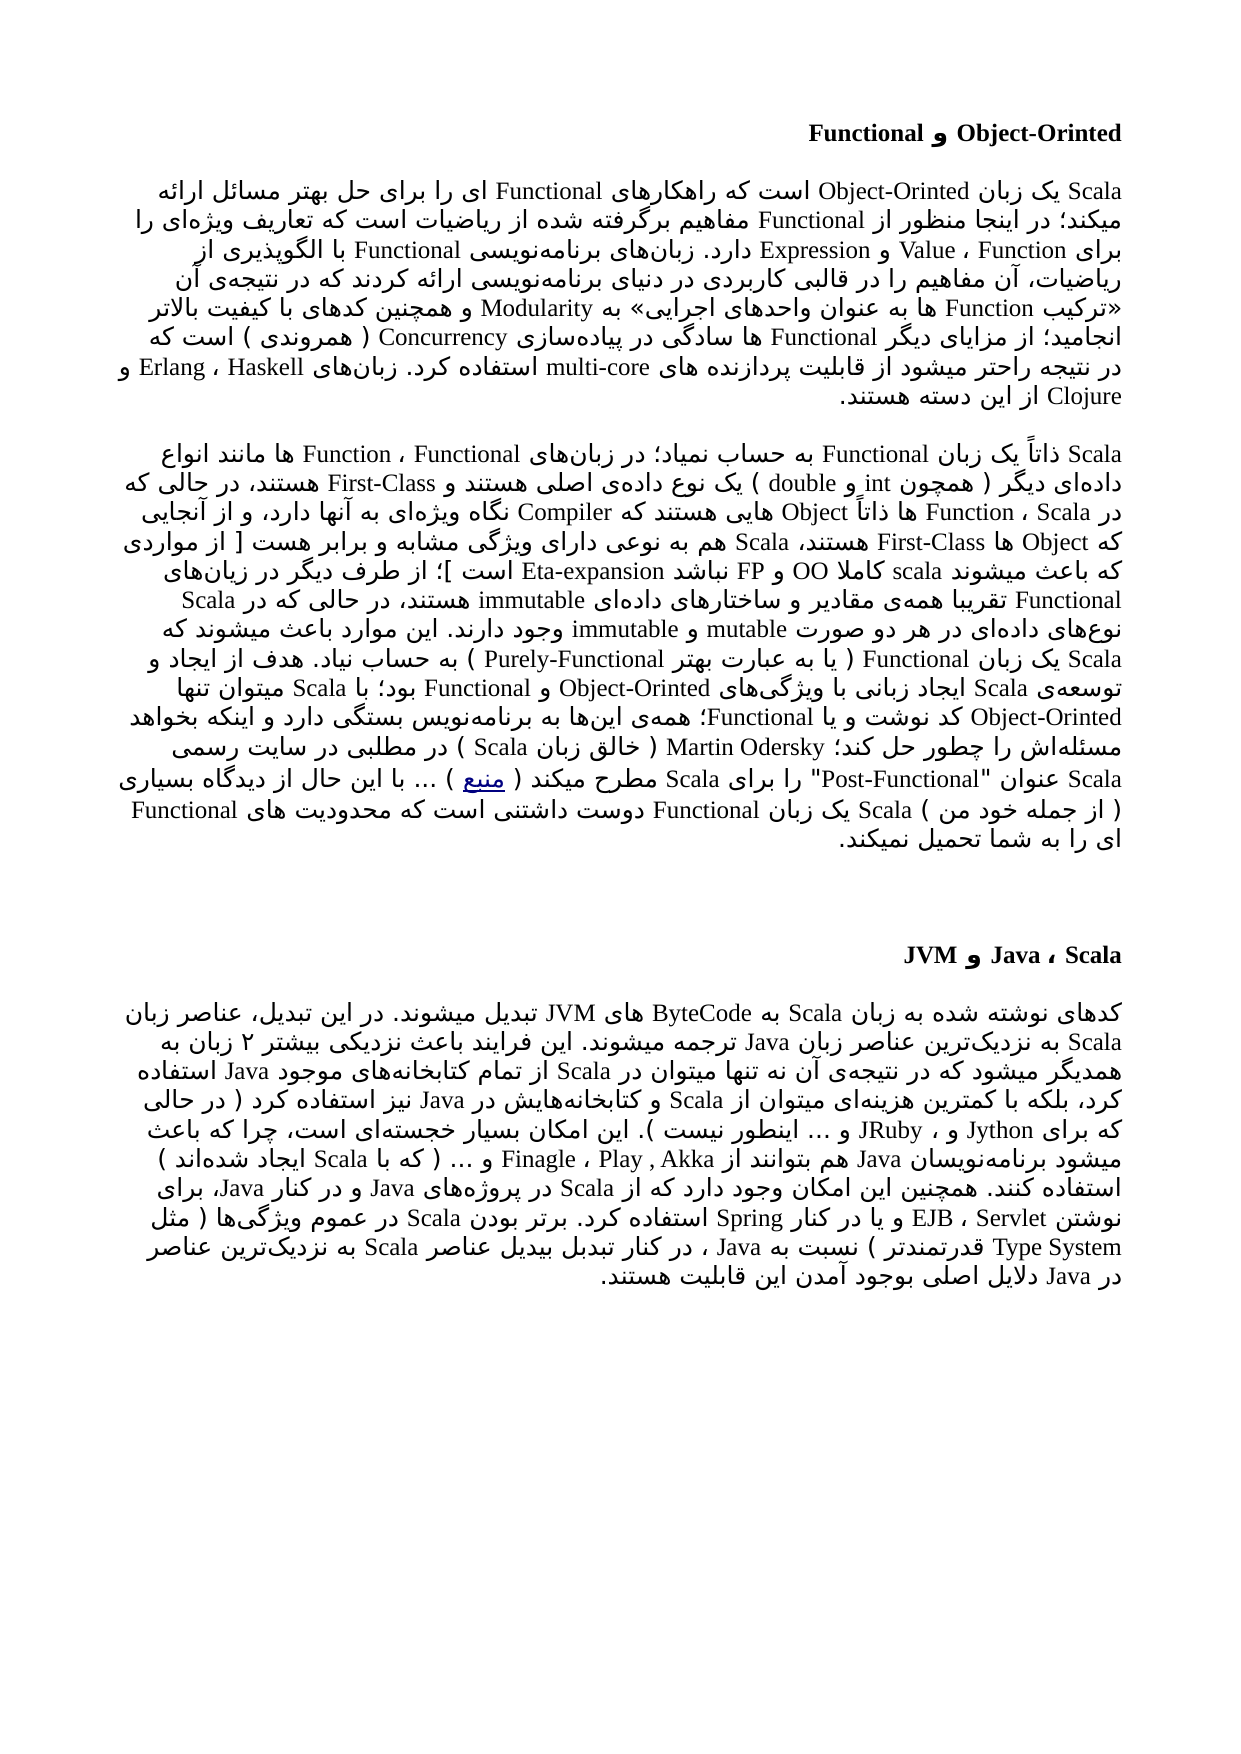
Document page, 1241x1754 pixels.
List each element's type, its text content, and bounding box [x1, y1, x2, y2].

text کدهای نوشته شده به زبان Scala به ByteCode های JVM تبدیل میشوند. در این تبدیل، عناصر زبان Scala به نزدیک‌ترین عناصر زبان Java ترجمه میشوند. این فرایند باعث نزدیکی بیشتر ۲ زبان به همدیگر میشود که در نتیجه‌ی آن نه تنها میتوان در Scala از تمام کتابخانه‌های موجود Java استفاده کرد، بلکه با کمترین هزینه‌‌ای میتوان از Scala و کتابخانه‌هایش در Java نیز استفاده کرد ( در حالی که برای Jython و ، JRuby و ... اینطور نیست ). این امکان بسیار خجسته‌ای است، چرا که باعث میشود برنامه‌نویسان Java هم بتوانند از Finagle ، Play , Akka و ... ( که با Scala ایجاد شده‌اند ) استفاده کنند. همچنین این امکان وجود دارد که از Scala در پروژه‌های Java و در کنار Java، برای نوشتن EJB ، Servlet و یا در کنار Spring استفاده کرد. برتر بودن Scala در عموم ویژگی‌ها ( مثل Type System قدرتمندتر ) نسبت به Java ، در کنار تبدبل بیدیل عناصر Scala به نزدیک‌ترین عناصر در Java دلایل اصلی بوجود آمدن این قابلیت‌ هستند. [118, 998, 1122, 1290]
text Java ، Scala و JVM [118, 940, 1122, 969]
text Scala ذاتاً یک زبان Functional به حساب نمیاد؛ در زبان‌های Function ، Functional ها مانند انواع داده‌ای دیگر ( همچون int و double ) یک نوع داده‌ی اصلی هستند و First-Class هستند، در حالی که در Function ، Scala ها ذاتاً Object هایی هستند که Compiler نگاه ویژه‌ای به آنها دارد، و از آنجایی که Object ها First-Class هستند، Scala هم به نوعی دارای ویژگی مشابه و برابر هست [ از مواردی که باعث میشوند scala کاملا OO و FP نباشد Eta-expansion است ]؛ از طرف دیگر در زیان‌های Functional تقریبا همه‌ی مقادیر و ساختار‌های داده‌ای immutable هستند، در حالی که در Scala نوع‌های داده‌ای در هر دو صورت mutable و immutable وجود دارند. این موارد باعث میشوند که Scala یک زبان Functional ( یا به عبارت بهتر Purely-Functional ) به حساب نیاد. هدف از ایجاد و توسعه‌ی Scala ایجاد زبانی با ویژگی‌های Object-Orinted و Functional بود؛ با Scala میتوان تنها Object-Orinted کد نوشت و یا Functional؛ همه‌ی این‌ها به برنامه‌نویس بستگی دارد و اینکه بخواهد مسئله‌اش را چطور حل کند؛ Martin Odersky ( خالق زبان Scala ) در مطلبی در سایت رسمی Scala عنوان "Post-Functional" را برای Scala مطرح میکند ( منبع ) ... با این حال از دیدگاه بسیاری ( از جمله خود من ) Scala یک زبان Functional دوست داشتنی است که محدودیت های Functional ای را به شما تحمیل نمیکند. [118, 439, 1122, 853]
text Scala یک زبان Object-Orinted است که راهکارهای Functional ای را برای حل بهتر مسائل ارائه میکند؛ در اینجا منظور از Functional مفاهیم برگرفته شده از ریاضیات است که تعاریف ویژه‌ای را برای Value ، Function و Expression دارد. زبان‌های برنامه‌نویسی Functional با الگوپذیری از ریاضیات، آن مفاهیم را در قالبی کاربردی در دنیای برنامه‌نویسی ارائه کردند که در نتیجه‌ی آن «ترکیب Function ها به عنوان واحدهای اجرایی» به Modularity و همچنین کد‌های با کیفیت بالاتر انجامید؛ از مزایای دیگر Functional ها سادگی در پیاده‌سازی Concurrency ( همروندی ) است که در نتیجه راحتر میشود از قابلیت پردازنده های multi-core استفاده کرد. زبان‌های Erlang ، Haskell و Clojure از این دسته‌ هستند. [118, 176, 1122, 410]
text Object-Orinted و Functional [118, 118, 1122, 147]
